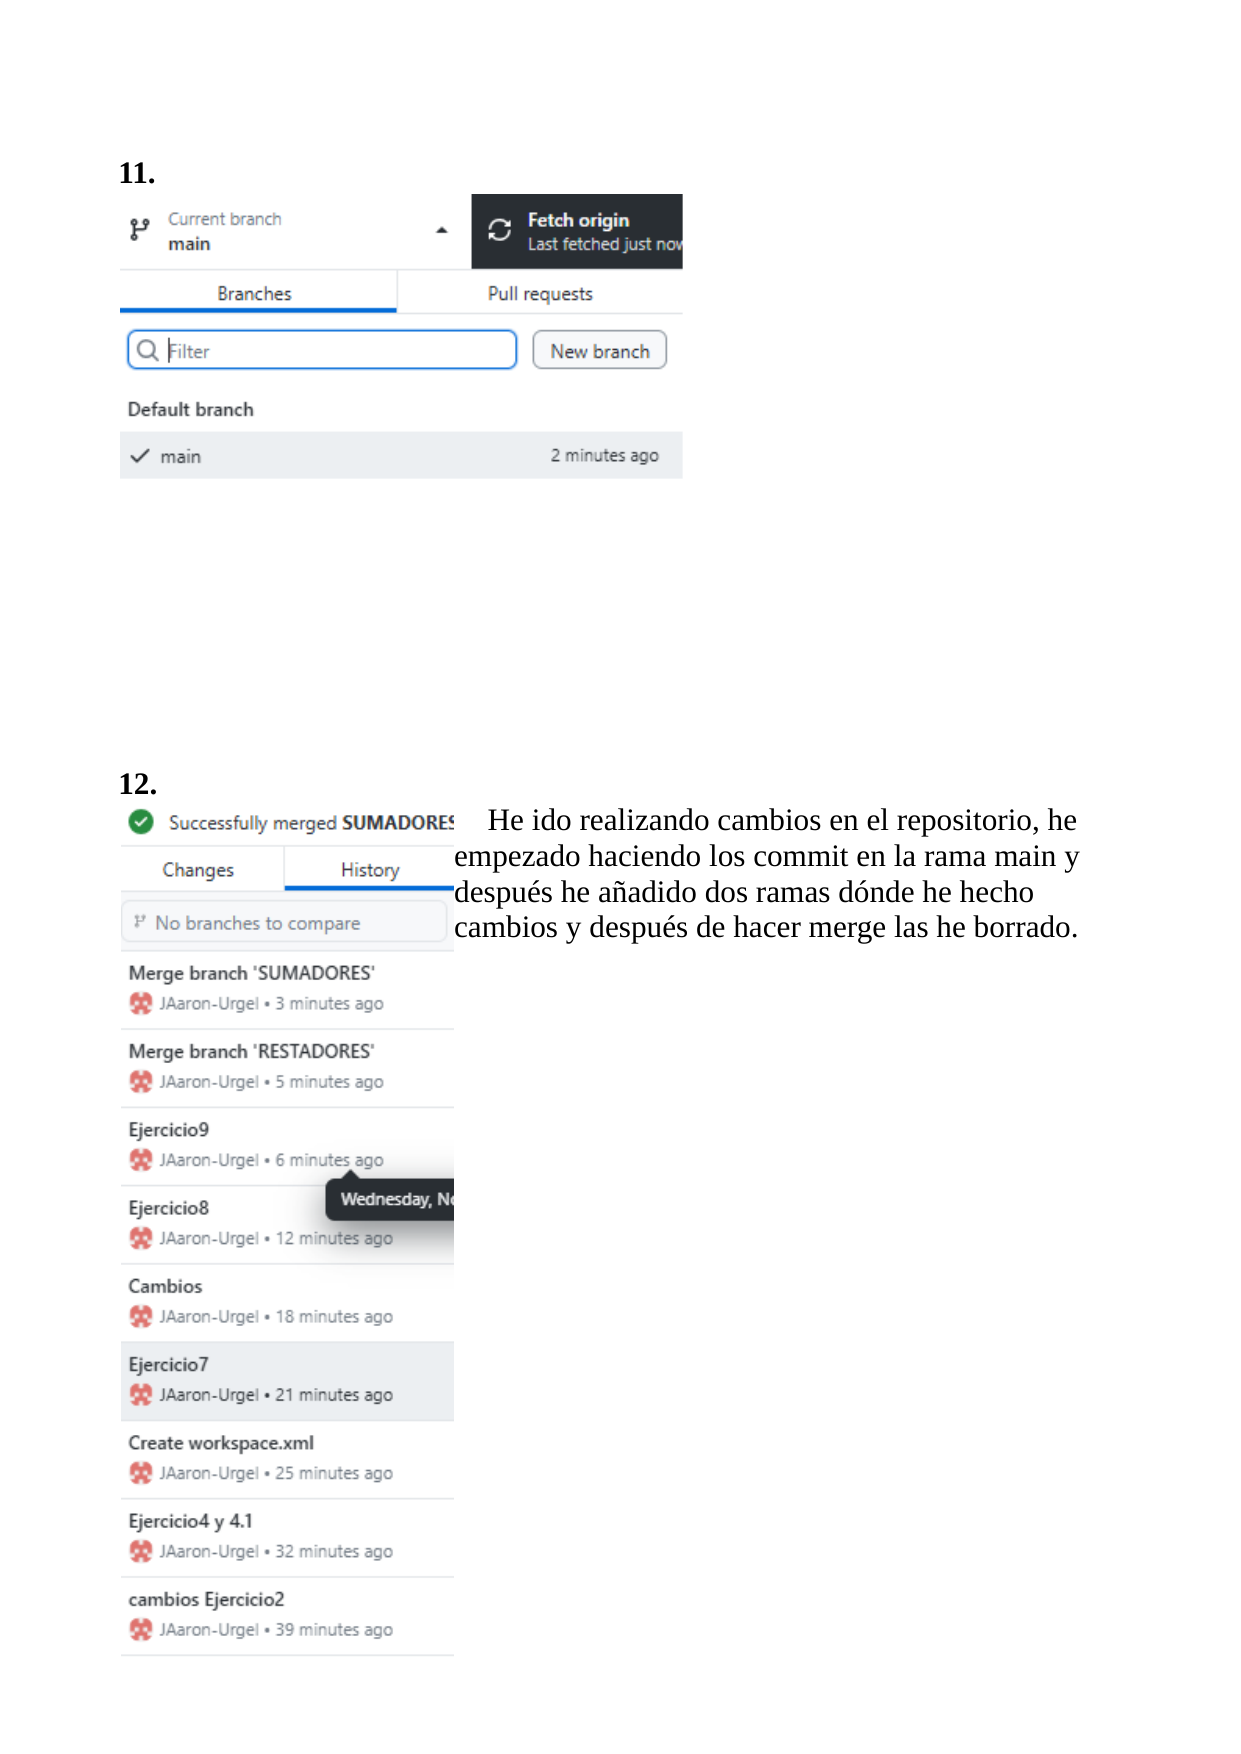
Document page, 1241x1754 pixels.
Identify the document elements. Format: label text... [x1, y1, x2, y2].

text He ido realizando cambios en el repositorio, he empezado haciendo los commit en la rama main y después he añadido dos ramas dónde he hecho cambios y después de hacer merge las he borrado. [454, 801, 1122, 945]
picture [121, 801, 454, 1661]
text 12. [118, 765, 1122, 801]
picture [120, 194, 683, 720]
text 11. [118, 154, 1122, 190]
